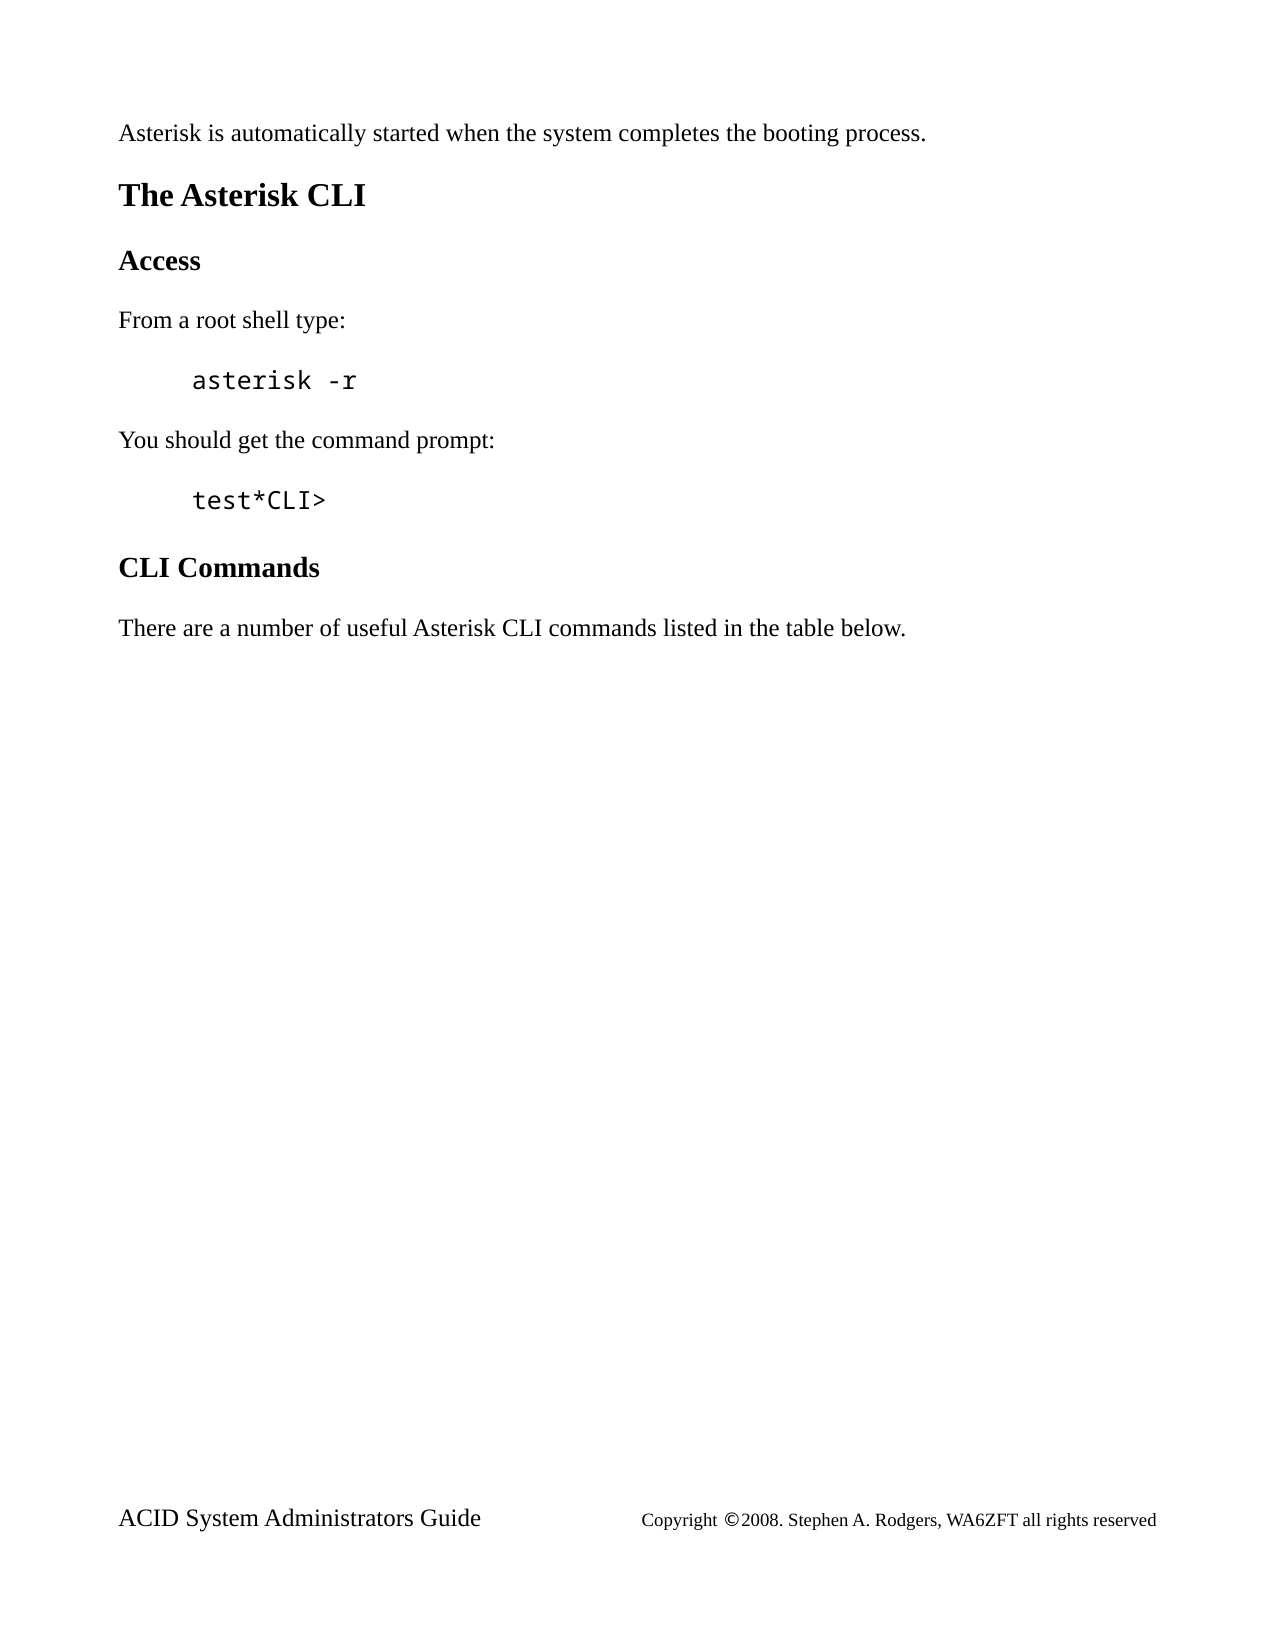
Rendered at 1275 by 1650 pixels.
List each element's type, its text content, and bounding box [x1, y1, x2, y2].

text There are a number of useful Asterisk CLI commands listed in the table below. [118, 613, 1157, 641]
text asterisk -r [118, 362, 1157, 397]
text CLI Commands [118, 550, 1157, 584]
text test*CLI> [118, 483, 1157, 517]
text The Asterisk CLI [118, 176, 1157, 214]
text From a root shell type: [118, 305, 1157, 334]
text Access [118, 243, 1157, 276]
text Asterisk is automatically started when the system completes the booting process. [118, 118, 1157, 147]
text You should get the command prompt: [118, 425, 1157, 454]
